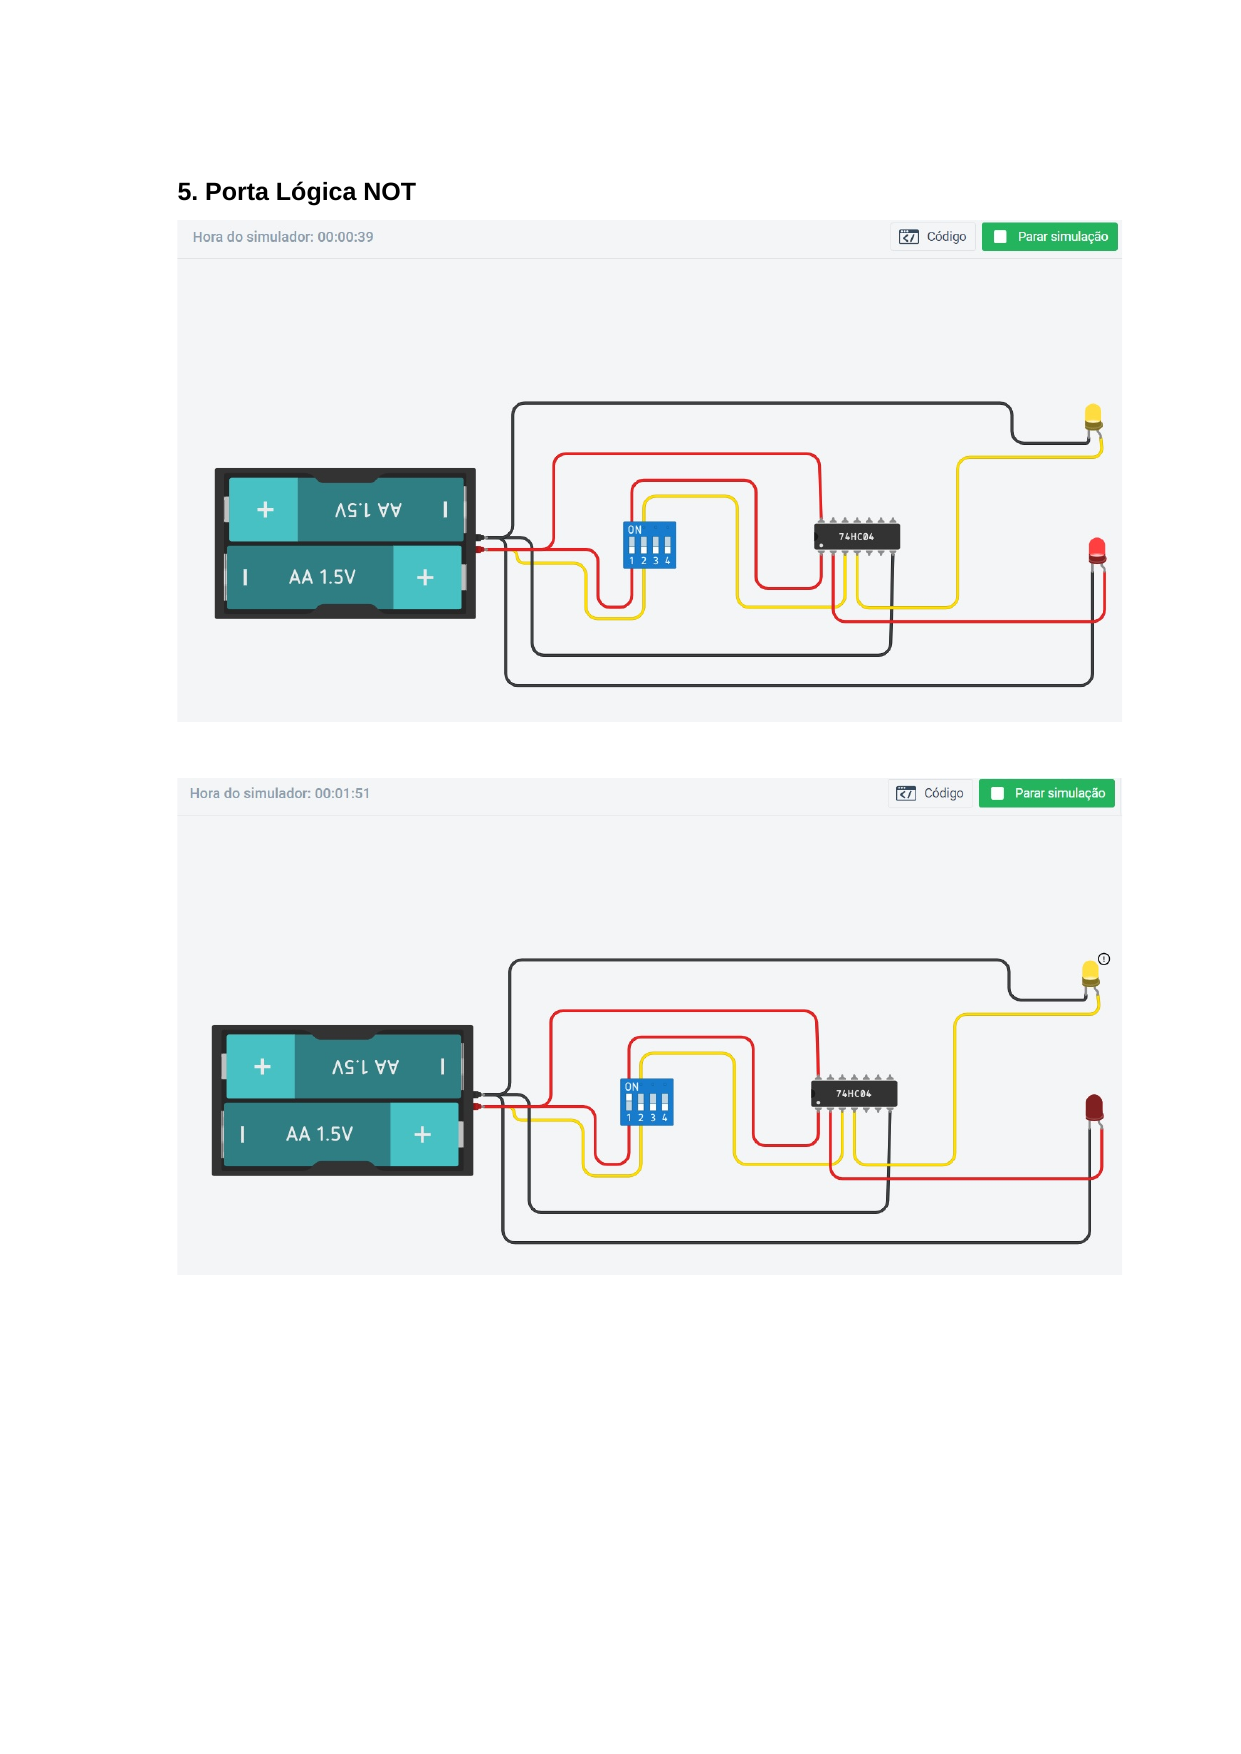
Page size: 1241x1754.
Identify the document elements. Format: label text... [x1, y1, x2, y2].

picture [177, 778, 1123, 1275]
picture [177, 220, 1123, 722]
text 5. Porta Lógica NOT [177, 177, 1122, 206]
